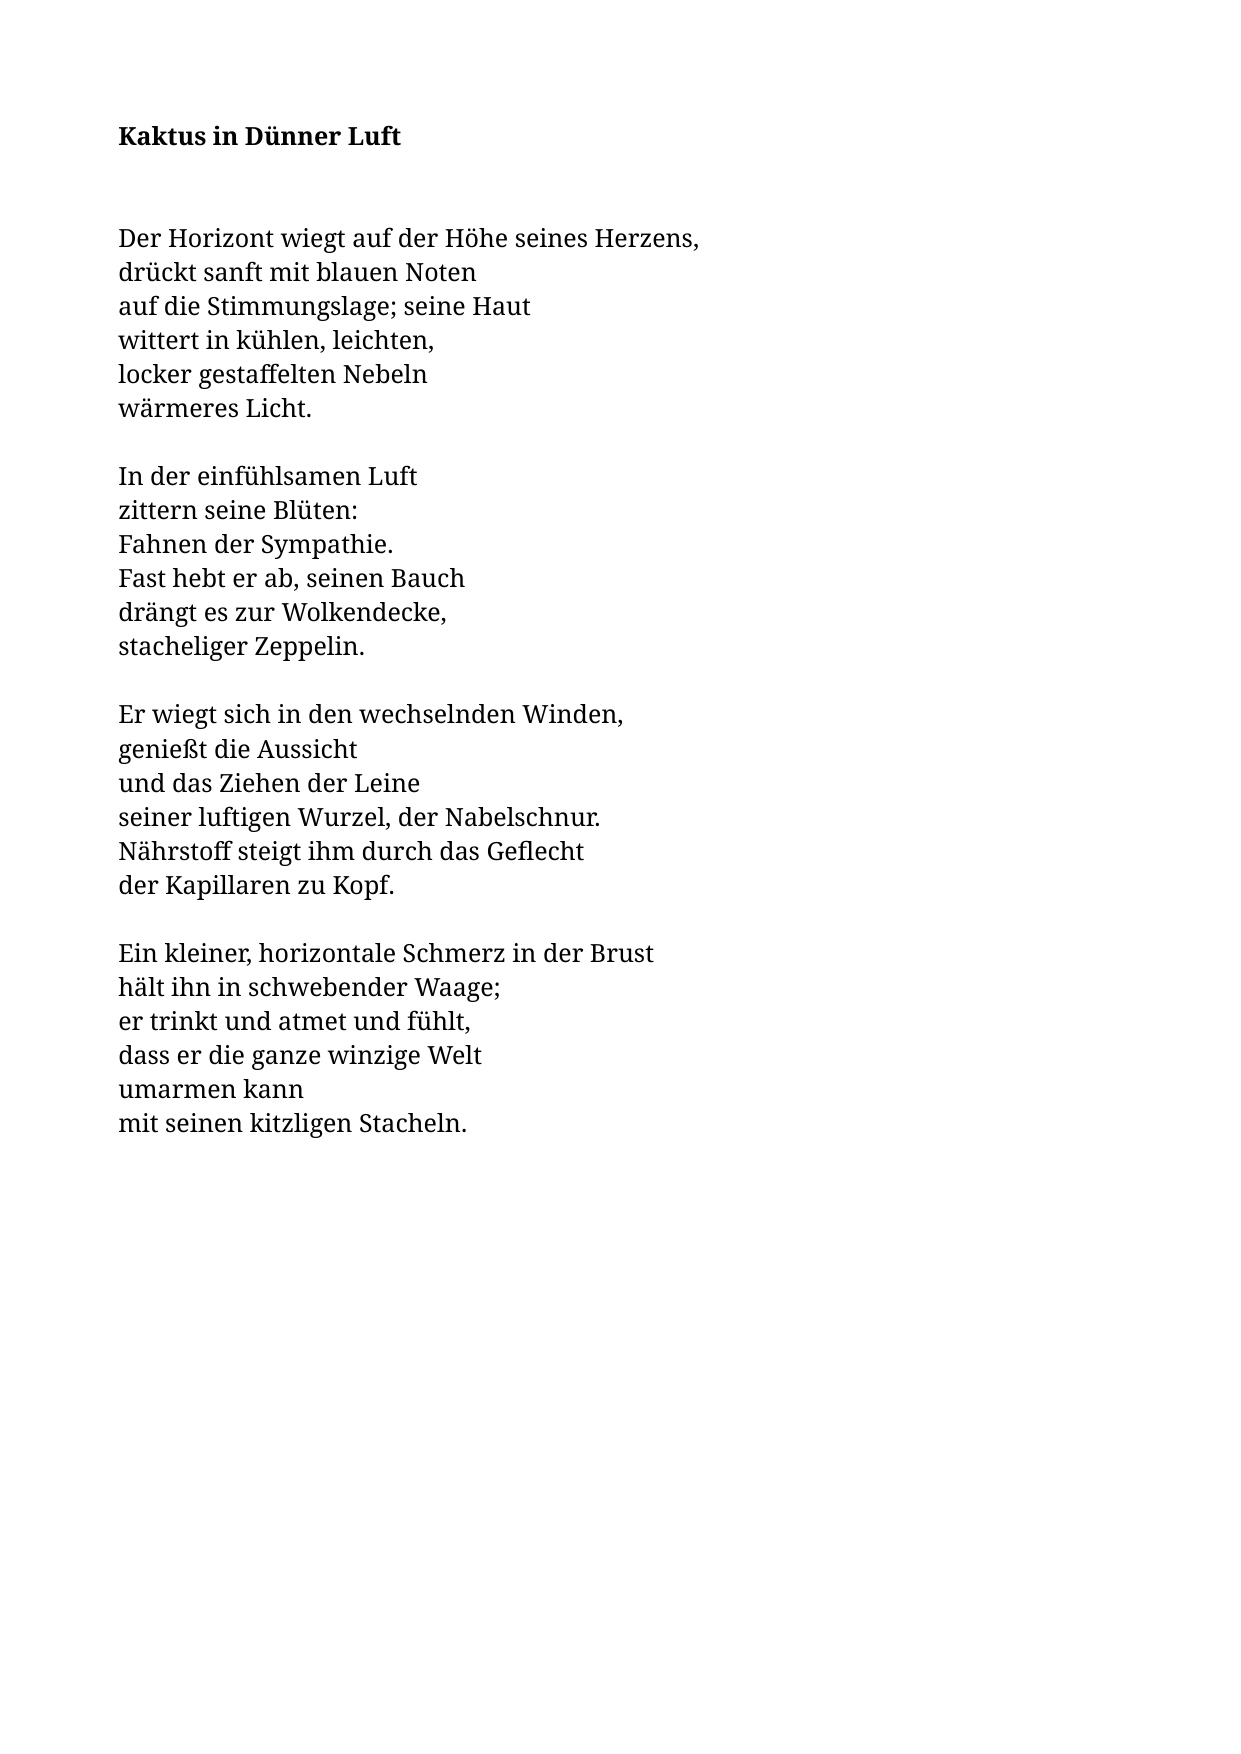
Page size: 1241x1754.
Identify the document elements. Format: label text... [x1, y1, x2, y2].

text wittert in kühlen, leichten, [118, 322, 1122, 357]
text Kaktus in Dünner Luft [118, 118, 1122, 152]
text zittern seine Blüten: [118, 493, 1122, 527]
text hält ihn in schwebender Waage; [118, 970, 1122, 1004]
text umarmen kann [118, 1072, 1122, 1106]
text Nährstoff steigt ihm durch das Geflecht [118, 833, 1122, 867]
text auf die Stimmungslage; seine Haut [118, 288, 1122, 322]
text genießt die Aussicht [118, 731, 1122, 765]
text locker gestaffelten Nebeln [118, 357, 1122, 391]
text und das Ziehen der Leine [118, 765, 1122, 799]
text Fahnen der Sympathie. [118, 527, 1122, 561]
text er trinkt und atmet und fühlt, [118, 1004, 1122, 1038]
text Ein kleiner, horizontale Schmerz in der Brust [118, 936, 1122, 970]
text Fast hebt er ab, seinen Bauch [118, 561, 1122, 595]
text drängt es zur Wolkendecke, [118, 595, 1122, 629]
text Er wiegt sich in den wechselnden Winden, [118, 697, 1122, 731]
text mit seinen kitzligen Stacheln. [118, 1106, 1122, 1140]
text wärmeres Licht. [118, 391, 1122, 425]
text dass er die ganze winzige Welt [118, 1038, 1122, 1072]
text drückt sanft mit blauen Noten [118, 254, 1122, 288]
text Der Horizont wiegt auf der Höhe seines Herzens, [118, 220, 1122, 254]
text seiner luftigen Wurzel, der Nabelschnur. [118, 799, 1122, 833]
text In der einfühlsamen Luft [118, 459, 1122, 493]
text der Kapillaren zu Kopf. [118, 867, 1122, 902]
text stacheliger Zeppelin. [118, 629, 1122, 663]
